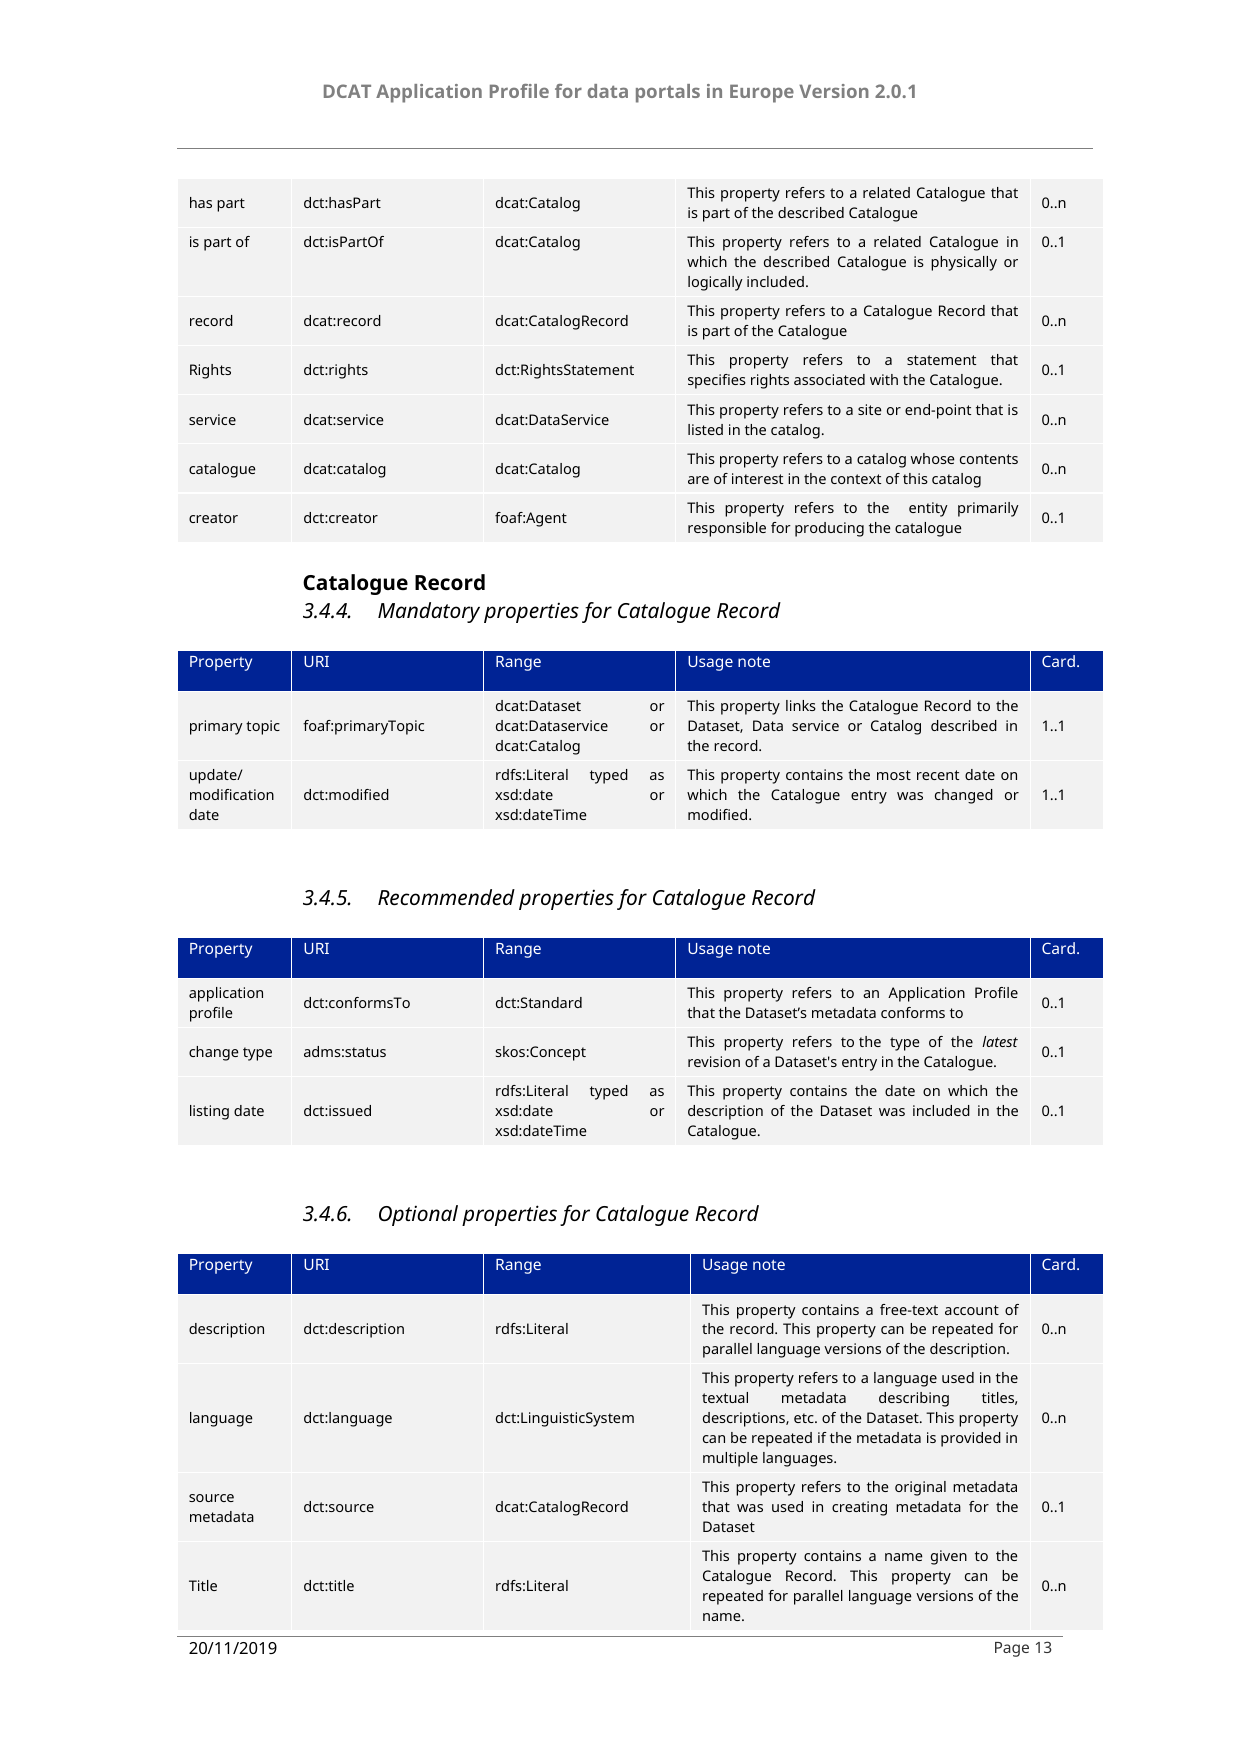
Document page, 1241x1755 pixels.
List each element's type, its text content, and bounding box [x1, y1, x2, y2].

table_cell 0..n [1031, 1542, 1103, 1630]
table_header Usage note [676, 651, 1030, 691]
table_cell dct:RightsStatement [484, 346, 675, 394]
table_header Range [484, 938, 675, 978]
table_header Usage note [676, 938, 1030, 978]
table_cell dct:hasPart [292, 179, 483, 227]
table_cell 1..1 [1031, 761, 1103, 829]
table_cell This property contains a free-text account of the record. This property can be repeated for parallel language versions of the description. [691, 1295, 1030, 1363]
table_cell application profile [178, 979, 291, 1027]
table_header URI [292, 938, 483, 978]
table_cell listing date [178, 1077, 291, 1145]
table_header Card. [1031, 1254, 1103, 1294]
table_cell dct:conformsTo [292, 979, 483, 1027]
table_cell 0..1 [1031, 1473, 1103, 1541]
table_header Usage note [691, 1254, 1030, 1294]
table_cell This property contains the most recent date on which the Catalogue entry was changed or modified. [676, 761, 1030, 829]
table_cell 0..1 [1031, 1077, 1103, 1145]
table_cell language [178, 1364, 291, 1472]
table_header URI [292, 651, 483, 691]
table_cell dct:modified [292, 761, 483, 829]
table_cell This property refers to the type of the latest revision of a Dataset's entry in the Catalogue. [676, 1028, 1030, 1076]
table_cell dct:rights [292, 346, 483, 394]
table_cell primary topic [178, 692, 291, 760]
table_cell 0..1 [1031, 979, 1103, 1027]
table_cell skos:Concept [484, 1028, 675, 1076]
table_cell This property refers to a related Catalogue that is part of the described Catalogue [676, 179, 1030, 227]
table_cell dcat:service [292, 395, 483, 443]
table_cell dcat:record [292, 297, 483, 345]
table_cell 0..n [1031, 179, 1103, 227]
table_cell dct:description [292, 1295, 483, 1363]
table_cell dcat:Catalog [484, 179, 675, 227]
table_cell is part of [178, 228, 291, 296]
table_cell 0..1 [1031, 346, 1103, 394]
table_cell 0..n [1031, 395, 1103, 443]
table_cell dct:issued [292, 1077, 483, 1145]
table_cell This property refers to the entity primarily responsible for producing the catalogue [676, 494, 1030, 542]
table_header Property [178, 938, 291, 978]
table_cell Title [178, 1542, 291, 1630]
table_cell adms:status [292, 1028, 483, 1076]
table_cell This property links the Catalogue Record to the Dataset, Data service or Catalog described in the record. [676, 692, 1030, 760]
table_cell dcat:Dataset or dcat:Dataservice or dcat:Catalog [484, 692, 675, 760]
table_cell dcat:catalog [292, 444, 483, 492]
table_cell rdfs:Literal typed as xsd:date or xsd:dateTime [484, 1077, 675, 1145]
table_header Range [484, 651, 675, 691]
table_header Card. [1031, 938, 1103, 978]
table_header Property [178, 1254, 291, 1294]
table_cell update/ modification date [178, 761, 291, 829]
table_cell dcat:DataService [484, 395, 675, 443]
table_cell 0..1 [1031, 1028, 1103, 1076]
table_cell 0..n [1031, 444, 1103, 492]
table_cell This property refers to an Application Profile that the Dataset’s metadata conforms to [676, 979, 1030, 1027]
table_cell catalogue [178, 444, 291, 492]
table_cell has part [178, 179, 291, 227]
table_cell This property contains the date on which the description of the Dataset was included in the Catalogue. [676, 1077, 1030, 1145]
table_cell 0..1 [1031, 228, 1103, 296]
table_cell This property refers to a statement that specifies rights associated with the Catalogue. [676, 346, 1030, 394]
table_cell service [178, 395, 291, 443]
table_cell rdfs:Literal [484, 1295, 690, 1363]
table_cell dcat:Catalog [484, 228, 675, 296]
subtitle Optional properties for Catalogue Record [302, 1199, 1063, 1228]
table_cell This property refers to a language used in the textual metadata describing titles, descriptions, etc. of the Dataset. This property can be repeated if the metadata is provided in multiple languages. [691, 1364, 1030, 1472]
table_cell dct:LinguisticSystem [484, 1364, 690, 1472]
table_cell dct:Standard [484, 979, 675, 1027]
table_header Card. [1031, 651, 1103, 691]
table_cell 0..n [1031, 297, 1103, 345]
table_cell dct:source [292, 1473, 483, 1541]
subtitle Mandatory properties for Catalogue Record [302, 596, 1063, 624]
table_cell dcat:CatalogRecord [484, 1473, 690, 1541]
table_cell source metadata [178, 1473, 291, 1541]
table_cell dcat:Catalog [484, 444, 675, 492]
table_cell change type [178, 1028, 291, 1076]
table_cell dct:language [292, 1364, 483, 1472]
table_cell 1..1 [1031, 692, 1103, 760]
table_cell dct:isPartOf [292, 228, 483, 296]
table_cell This property refers to a Catalogue Record that is part of the Catalogue [676, 297, 1030, 345]
table_cell dct:title [292, 1542, 483, 1630]
table_cell Rights [178, 346, 291, 394]
table_cell rdfs:Literal typed as xsd:date or xsd:dateTime [484, 761, 675, 829]
table_header Range [484, 1254, 690, 1294]
table_cell foaf:primaryTopic [292, 692, 483, 760]
table_cell 0..n [1031, 1364, 1103, 1472]
table_cell rdfs:Literal [484, 1542, 690, 1630]
table_header Property [178, 651, 291, 691]
table_cell This property refers to a related Catalogue in which the described Catalogue is physically or logically included. [676, 228, 1030, 296]
table_cell foaf:Agent [484, 494, 675, 542]
subtitle Recommended properties for Catalogue Record [302, 883, 1063, 912]
table_cell This property refers to the original metadata that was used in creating metadata for the Dataset [691, 1473, 1030, 1541]
table_cell creator [178, 494, 291, 542]
table_cell This property refers to a catalog whose contents are of interest in the context of this catalog [676, 444, 1030, 492]
table_cell This property refers to a site or end-point that is listed in the catalog. [676, 395, 1030, 443]
subtitle Catalogue Record [302, 568, 1063, 596]
table_cell description [178, 1295, 291, 1363]
table_cell This property contains a name given to the Catalogue Record. This property can be repeated for parallel language versions of the name. [691, 1542, 1030, 1630]
table_cell record [178, 297, 291, 345]
table_header URI [292, 1254, 483, 1294]
table_cell 0..n [1031, 1295, 1103, 1363]
table_cell dcat:CatalogRecord [484, 297, 675, 345]
table_cell dct:creator [292, 494, 483, 542]
table_cell 0..1 [1031, 494, 1103, 542]
